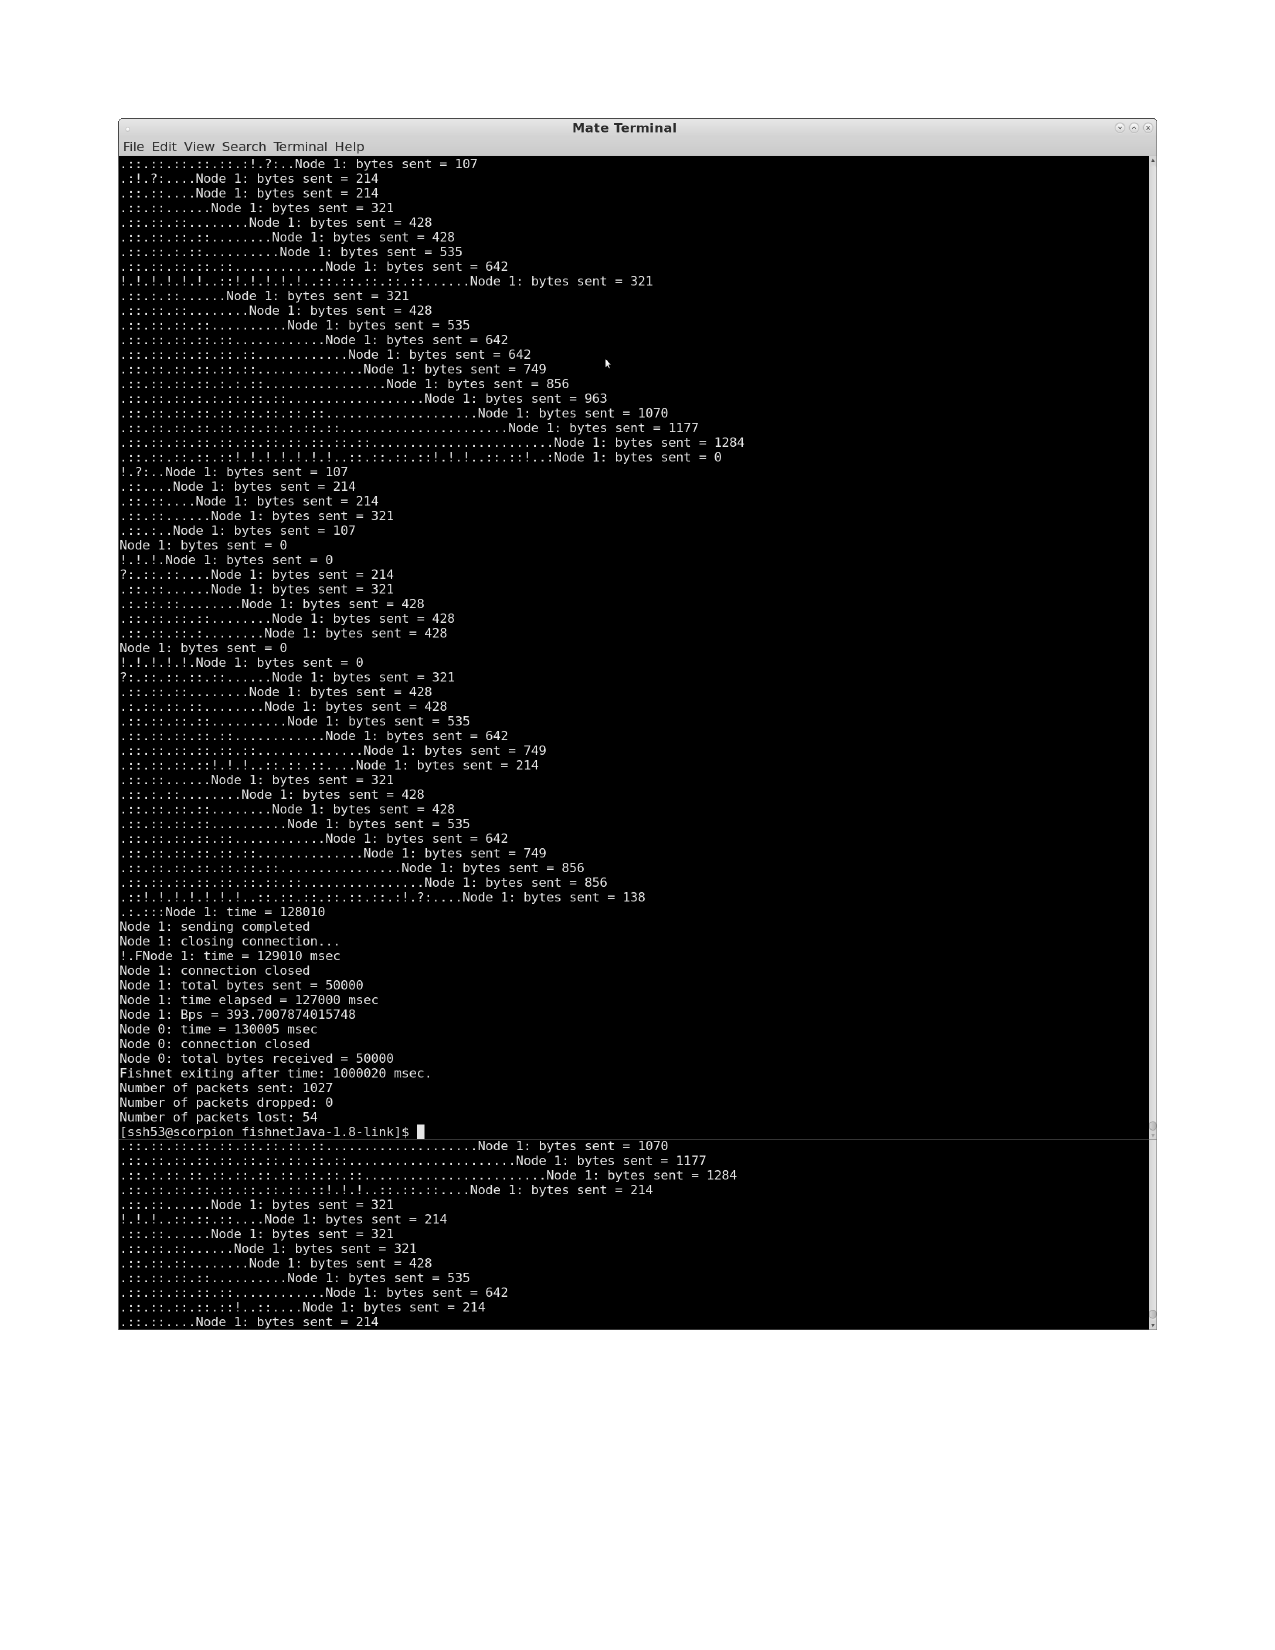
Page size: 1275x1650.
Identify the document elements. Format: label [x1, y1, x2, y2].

picture [118, 118, 1157, 1330]
